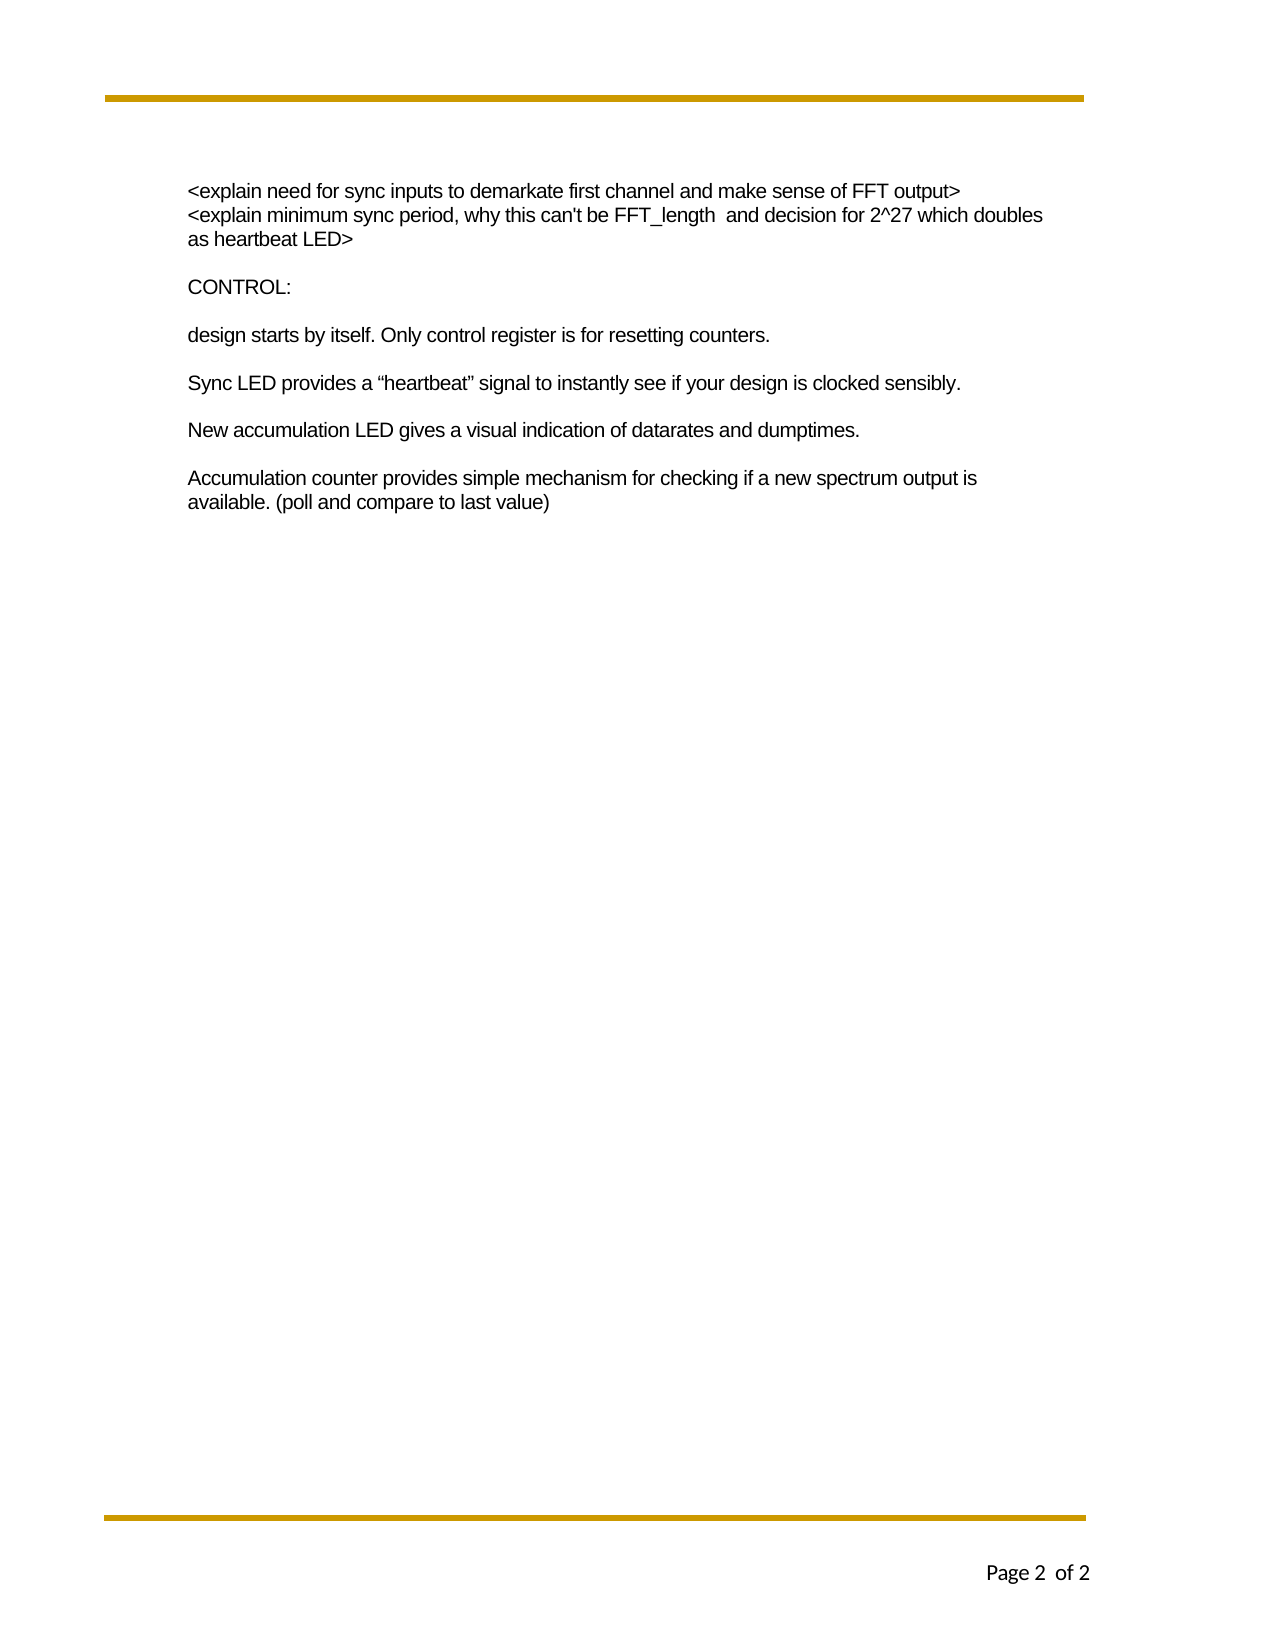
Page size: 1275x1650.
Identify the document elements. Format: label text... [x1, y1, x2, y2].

text Accumulation counter provides simple mechanism for checking if a new spectrum output is available. (poll and compare to last value) [187, 466, 1062, 514]
text CONTROL: [187, 274, 1062, 298]
text design starts by itself. Only control register is for resetting counters. [187, 322, 1062, 346]
text <explain need for sync inputs to demarkate first channel and make sense of FFT output> [187, 179, 1062, 203]
text New accumulation LED gives a visual indication of datarates and dumptimes. [187, 418, 1062, 442]
text Sync LED provides a “heartbeat” signal to instantly see if your design is clocked sensibly. [187, 370, 1062, 394]
text <explain minimum sync period, why this can't be FFT_length and decision for 2^27 which doubles as heartbeat LED> [187, 203, 1062, 251]
